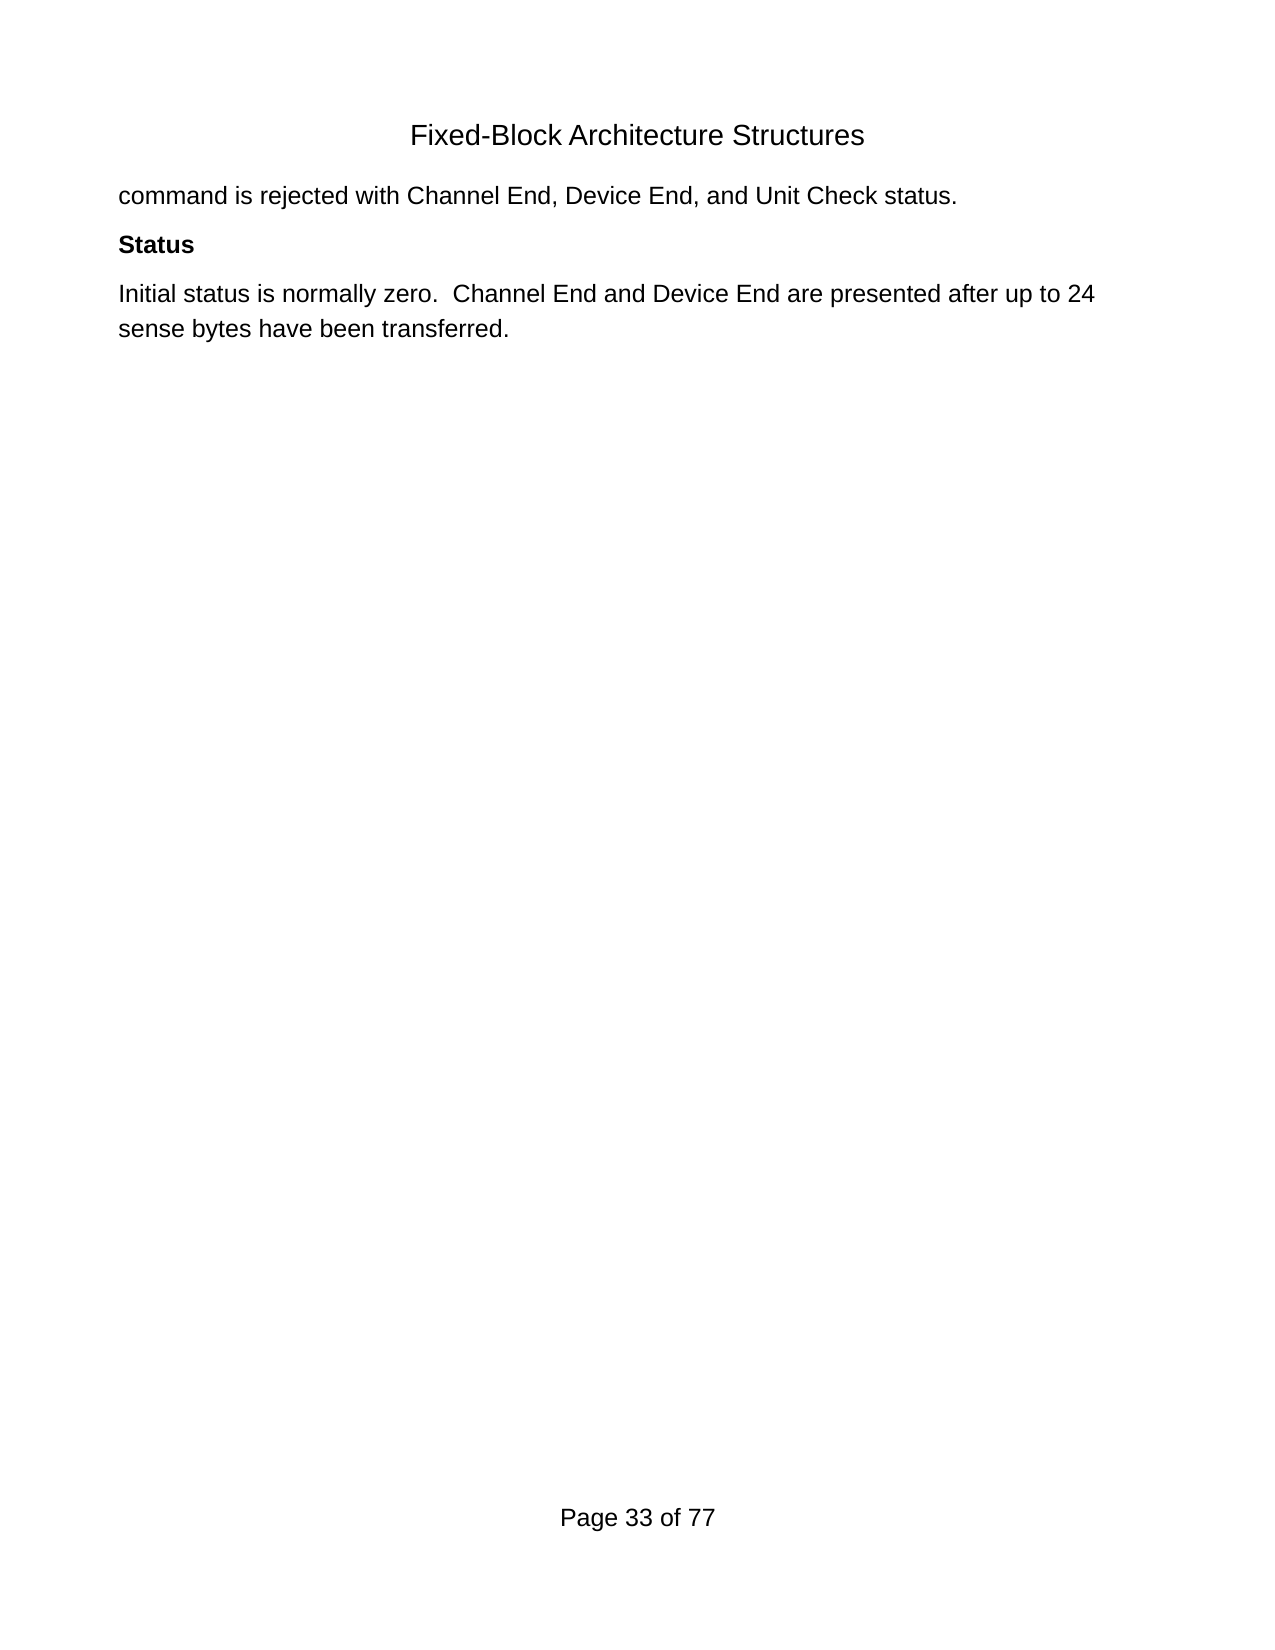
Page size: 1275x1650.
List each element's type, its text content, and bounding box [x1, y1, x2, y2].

text Status [118, 230, 1157, 259]
text Initial status is normally zero. Channel End and Device End are presented after up to 24 sense bytes have been transferred. [118, 279, 1157, 342]
text command is rejected with Channel End, Device End, and Unit Check status. [118, 181, 1157, 210]
